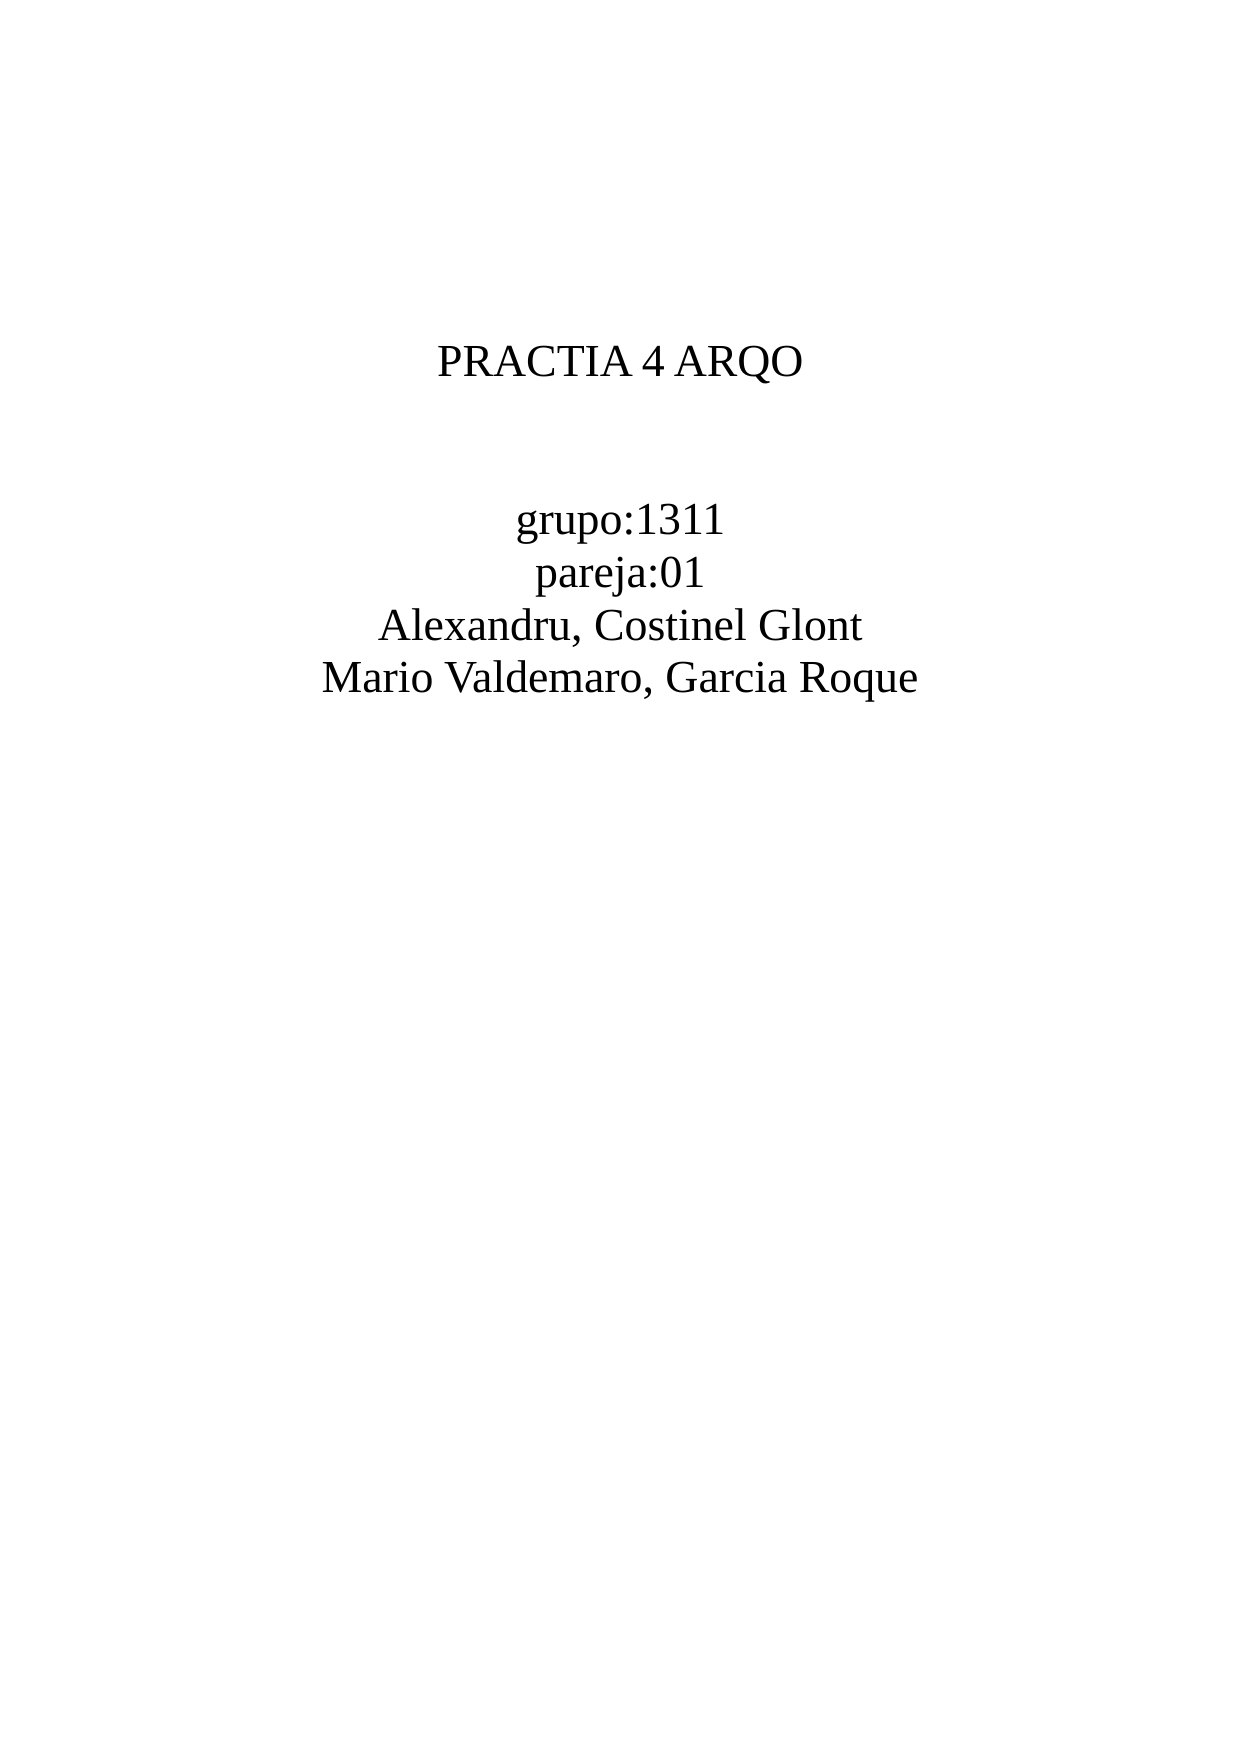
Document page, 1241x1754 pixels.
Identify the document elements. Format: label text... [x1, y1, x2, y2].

text Mario Valdemaro, Garcia Roque [118, 650, 1122, 703]
text pareja:01 [118, 544, 1122, 597]
text Alexandru, Costinel Glont [118, 597, 1122, 650]
text PRACTIA 4 ARQO [118, 334, 1122, 386]
text grupo:1311 [118, 492, 1122, 544]
